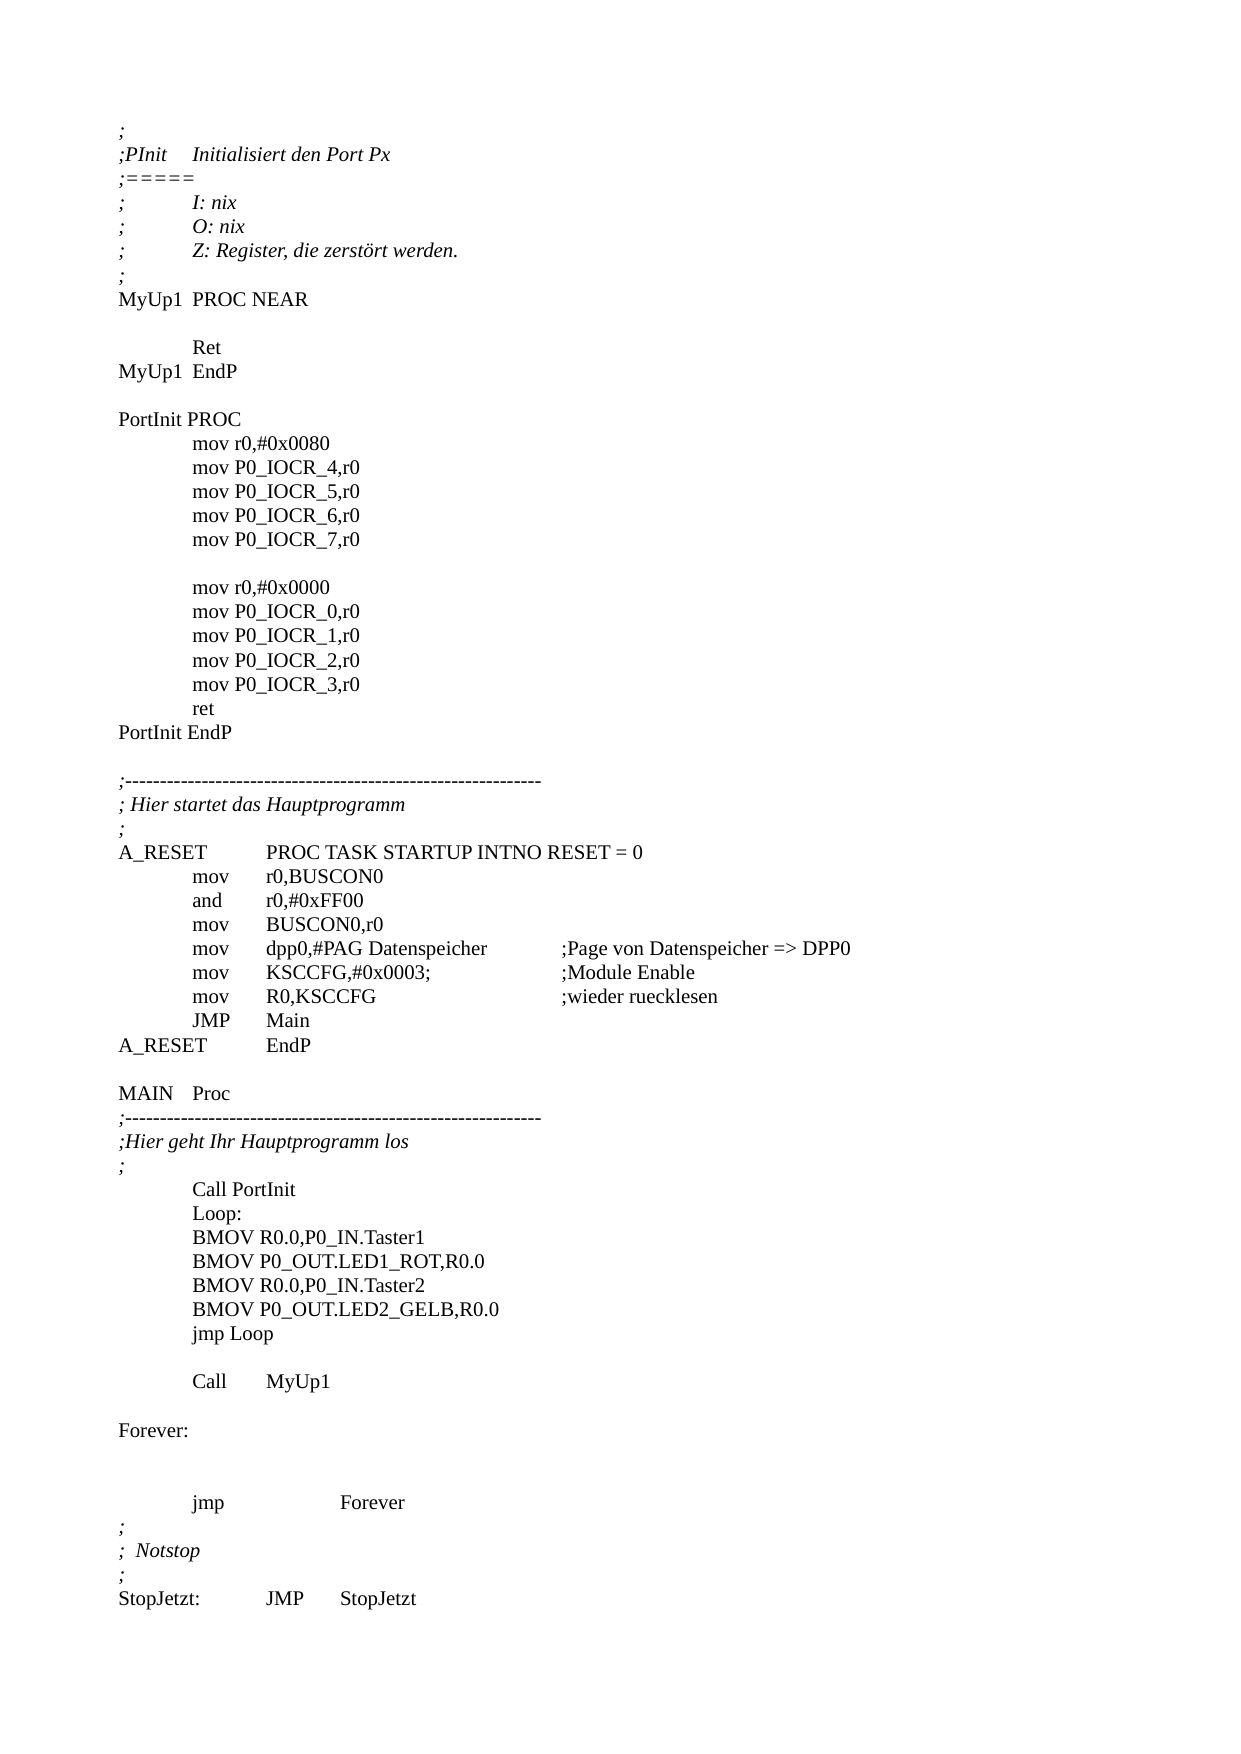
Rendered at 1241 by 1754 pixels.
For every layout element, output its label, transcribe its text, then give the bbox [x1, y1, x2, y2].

text ; [118, 1514, 1122, 1538]
text ; [118, 262, 1122, 287]
text mov P0_IOCR_2,r0 [118, 647, 1122, 672]
text and r0,#0xFF00 [118, 888, 1122, 912]
text mov r0,#0x0080 [118, 431, 1122, 455]
text ; [118, 1562, 1122, 1586]
text mov P0_IOCR_4,r0 [118, 455, 1122, 479]
text mov KSCCFG,#0x0003; ;Module Enable [118, 960, 1122, 984]
text Loop: [118, 1201, 1122, 1225]
text ; Z: Register, die zerstört werden. [118, 238, 1122, 262]
text BMOV R0.0,P0_IN.Taster2 [118, 1273, 1122, 1297]
text ;PInit Initialisiert den Port Px [118, 142, 1122, 166]
text Ret [118, 335, 1122, 359]
text ; I: nix [118, 190, 1122, 214]
text mov P0_IOCR_5,r0 [118, 479, 1122, 503]
text mov P0_IOCR_6,r0 [118, 503, 1122, 527]
text Call MyUp1 [118, 1369, 1122, 1393]
text ; O: nix [118, 214, 1122, 238]
text BMOV R0.0,P0_IN.Taster1 [118, 1225, 1122, 1249]
text ; [118, 118, 1122, 142]
text mov r0,#0x0000 [118, 575, 1122, 599]
text Call PortInit [118, 1177, 1122, 1201]
text PortInit EndP [118, 720, 1122, 744]
text mov r0,BUSCON0 [118, 864, 1122, 888]
text mov P0_IOCR_7,r0 [118, 527, 1122, 551]
text ; [118, 1153, 1122, 1177]
text ; Hier startet das Hauptprogramm [118, 792, 1122, 816]
text MAIN Proc [118, 1081, 1122, 1105]
text ;Hier geht Ihr Hauptprogramm los [118, 1129, 1122, 1153]
text StopJetzt: JMP StopJetzt [118, 1586, 1122, 1610]
text ret [118, 696, 1122, 720]
text mov P0_IOCR_1,r0 [118, 623, 1122, 647]
text mov P0_IOCR_0,r0 [118, 599, 1122, 623]
text BMOV P0_OUT.LED2_GELB,R0.0 [118, 1297, 1122, 1321]
text JMP Main [118, 1008, 1122, 1032]
text A_RESET PROC TASK STARTUP INTNO RESET = 0 [118, 840, 1122, 864]
text mov R0,KSCCFG ;wieder ruecklesen [118, 984, 1122, 1008]
text ; [118, 816, 1122, 840]
text ; Notstop [118, 1538, 1122, 1562]
text BMOV P0_OUT.LED1_ROT,R0.0 [118, 1249, 1122, 1273]
text jmp Loop [118, 1321, 1122, 1345]
text PortInit PROC [118, 407, 1122, 431]
text mov P0_IOCR_3,r0 [118, 672, 1122, 696]
text ;===== [118, 166, 1122, 190]
text mov BUSCON0,r0 [118, 912, 1122, 936]
text A_RESET EndP [118, 1032, 1122, 1057]
text MyUp1 PROC NEAR [118, 287, 1122, 311]
text ;------------------------------------------------------------ [118, 1105, 1122, 1129]
text ;------------------------------------------------------------ [118, 768, 1122, 792]
text mov dpp0,#PAG Datenspeicher ;Page von Datenspeicher => DPP0 [118, 936, 1122, 960]
text Forever: [118, 1417, 1122, 1442]
text MyUp1 EndP [118, 359, 1122, 383]
text jmp Forever [118, 1490, 1122, 1514]
